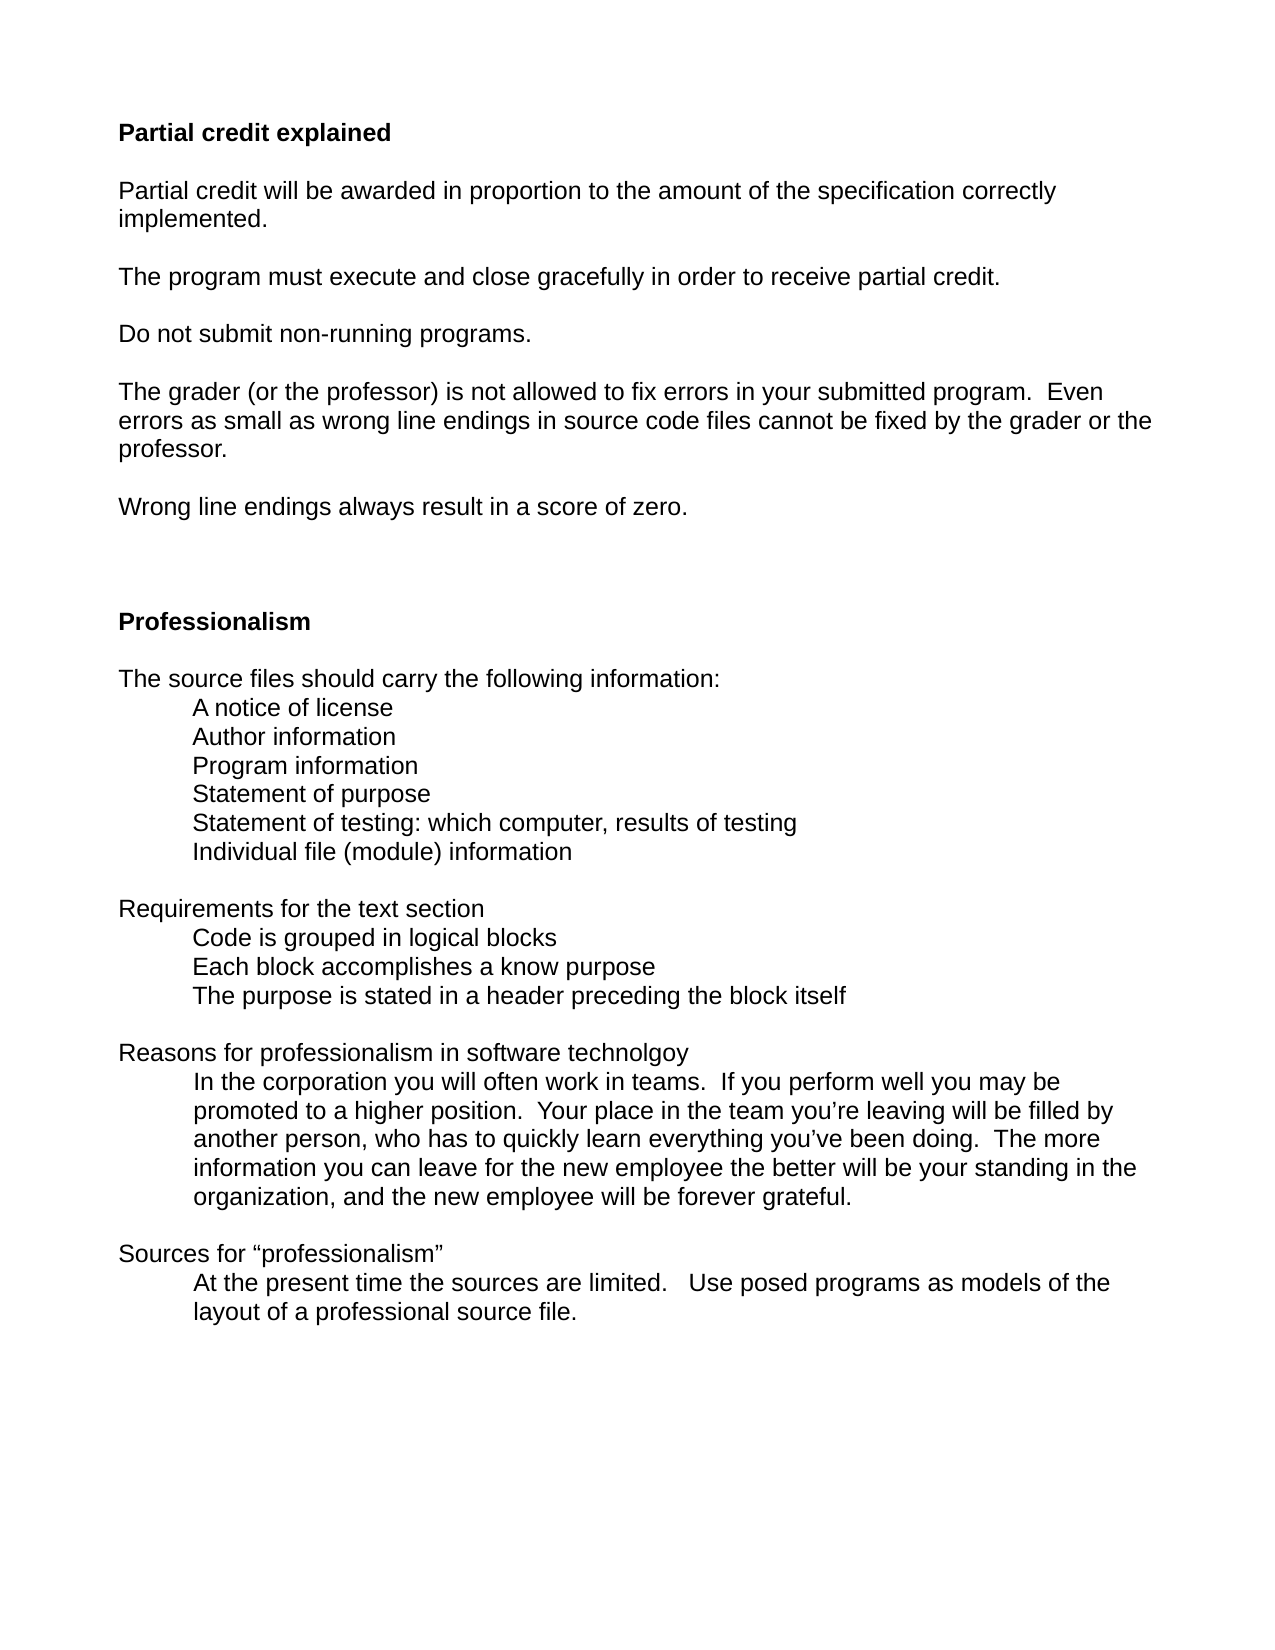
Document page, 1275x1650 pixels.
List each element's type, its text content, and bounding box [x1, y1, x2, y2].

text In the corporation you will often work in teams. If you perform well you may be promoted to a higher position. Your place in the team you’re leaving will be filled by another person, who has to quickly learn everything you’ve been doing. The more information you can leave for the new employee the better will be your standing in the organization, and the new employee will be forever grateful. [193, 1067, 1157, 1211]
text At the present time the sources are limited. Use posed programs as models of the layout of a professional source file. [193, 1268, 1157, 1326]
text The program must execute and close gracefully in order to receive partial credit. [118, 262, 1157, 291]
text Individual file (module) information [118, 837, 1157, 866]
text Code is grouped in logical blocks [118, 923, 1157, 952]
text Program information [118, 751, 1157, 779]
text Wrong line endings always result in a score of zero. [118, 492, 1157, 521]
text Professionalism [118, 607, 1157, 636]
text Sources for “professionalism” [118, 1239, 1157, 1268]
text Author information [118, 722, 1157, 751]
text Requirements for the text section [118, 894, 1157, 923]
text The purpose is stated in a header preceding the block itself [118, 981, 1157, 1009]
text Do not submit non-running programs. [118, 319, 1157, 348]
text Partial credit will be awarded in proportion to the amount of the specification correctly implemented. [118, 176, 1157, 233]
text Statement of testing: which computer, results of testing [118, 808, 1157, 837]
text Statement of purpose [118, 779, 1157, 808]
text A notice of license [118, 693, 1157, 722]
text Each block accomplishes a know purpose [118, 952, 1157, 981]
text The source files should carry the following information: [118, 664, 1157, 693]
text Partial credit explained [118, 118, 1157, 147]
text The grader (or the professor) is not allowed to fix errors in your submitted program. Even errors as small as wrong line endings in source code files cannot be fixed by the grader or the professor. [118, 377, 1157, 463]
text Reasons for professionalism in software technolgoy [118, 1038, 1157, 1067]
